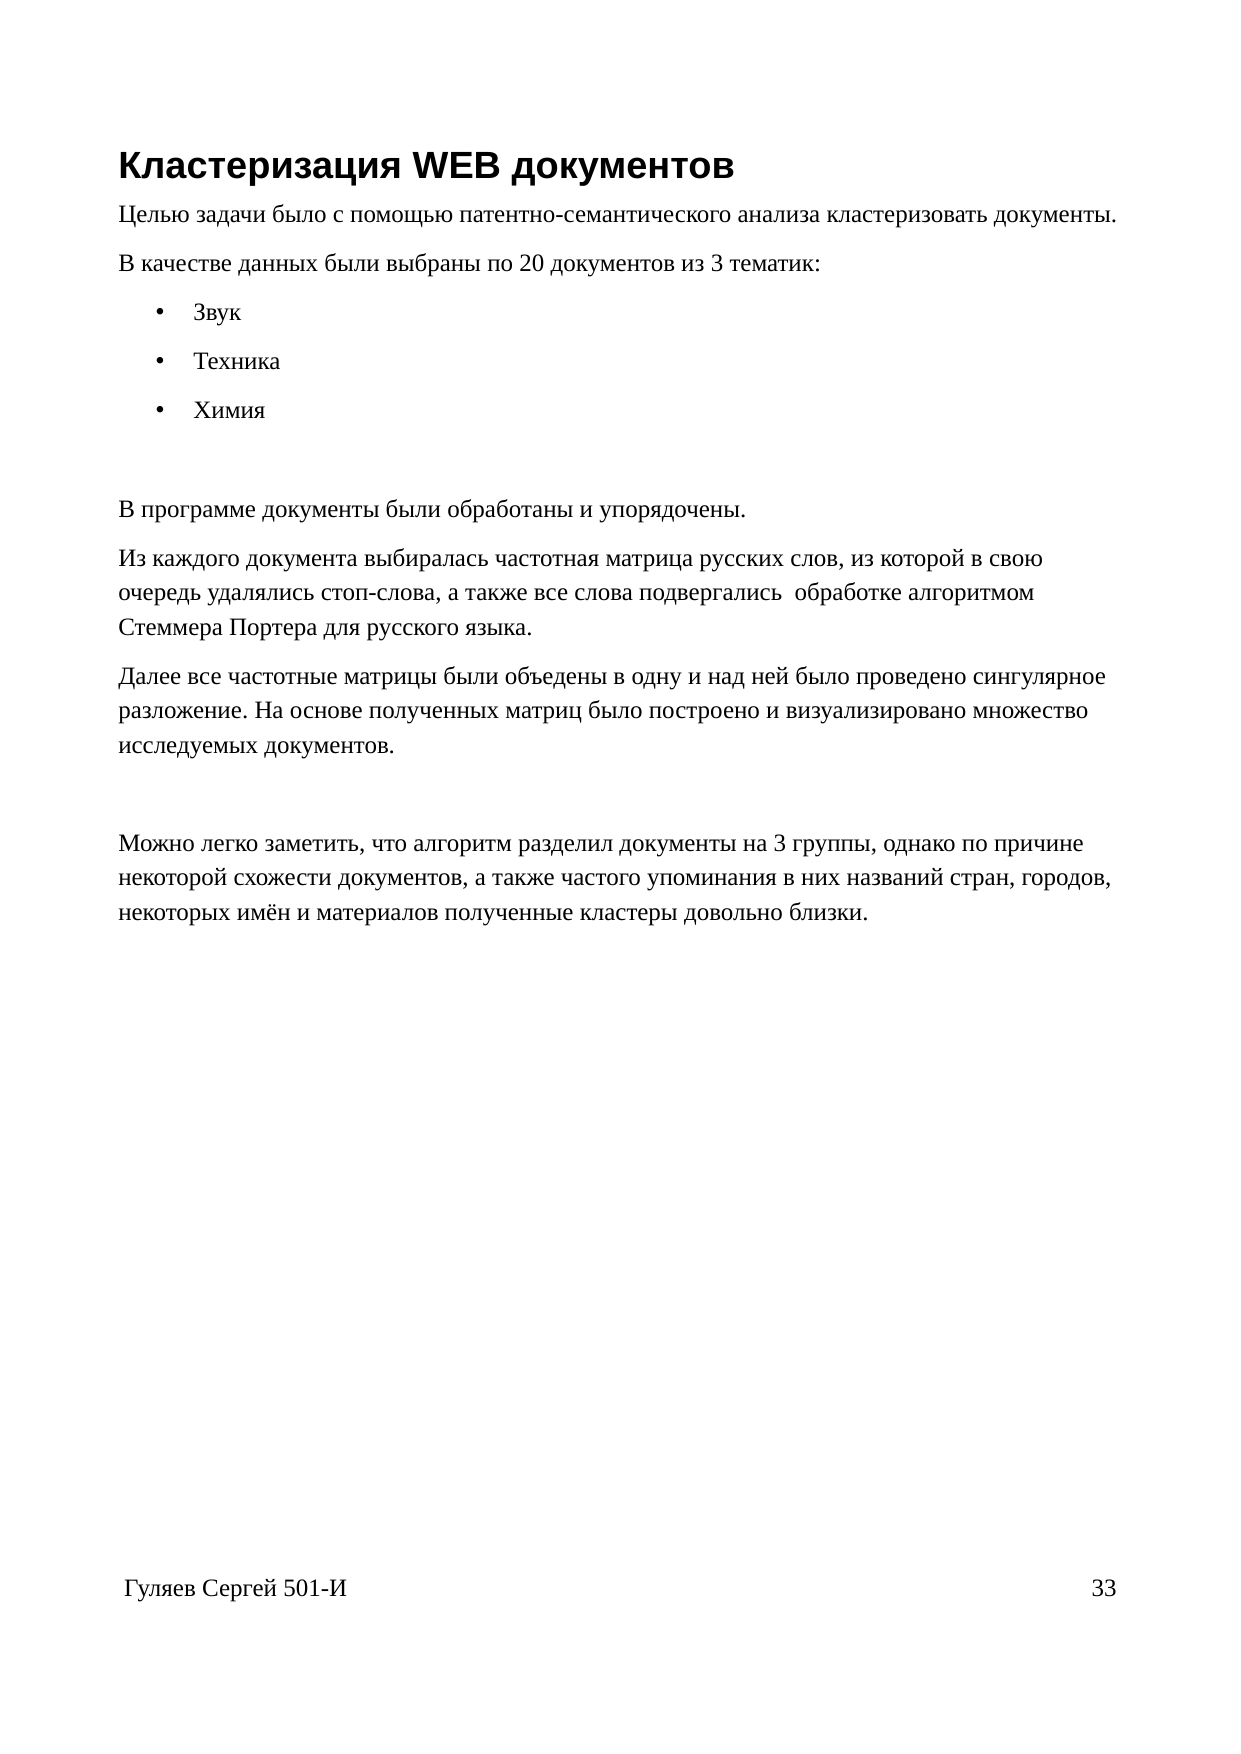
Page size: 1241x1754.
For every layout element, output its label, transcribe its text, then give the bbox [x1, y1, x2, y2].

text Целью задачи было с помощью патентно-семантического анализа кластеризовать документы. [118, 199, 1122, 228]
text В качестве данных были выбраны по 20 документов из 3 тематик: [118, 248, 1122, 277]
text Из каждого документа выбиралась частотная матрица русских слов, из которой в свою очередь удалялись стоп-слова, а также все слова подвергались обработке алгоритмом Стеммера Портера для русского языка. [118, 543, 1122, 640]
text Далее все частотные матрицы были объедены в одну и над ней было проведено сингулярное разложение. На основе полученных матриц было построено и визуализировано множество исследуемых документов. [118, 661, 1122, 758]
list Химия [156, 396, 1122, 424]
subtitle Кластеризация WEB документов [118, 143, 1122, 187]
text Можно легко заметить, что алгоритм разделил документы на 3 группы, однако по причине некоторой схожести документов, а также частого упоминания в них названий стран, городов, некоторых имён и материалов полученные кластеры довольно близки. [118, 828, 1122, 926]
list Техника [156, 346, 1122, 375]
text В программе документы были обработаны и упорядочены. [118, 494, 1122, 522]
list Звук [156, 297, 1122, 326]
